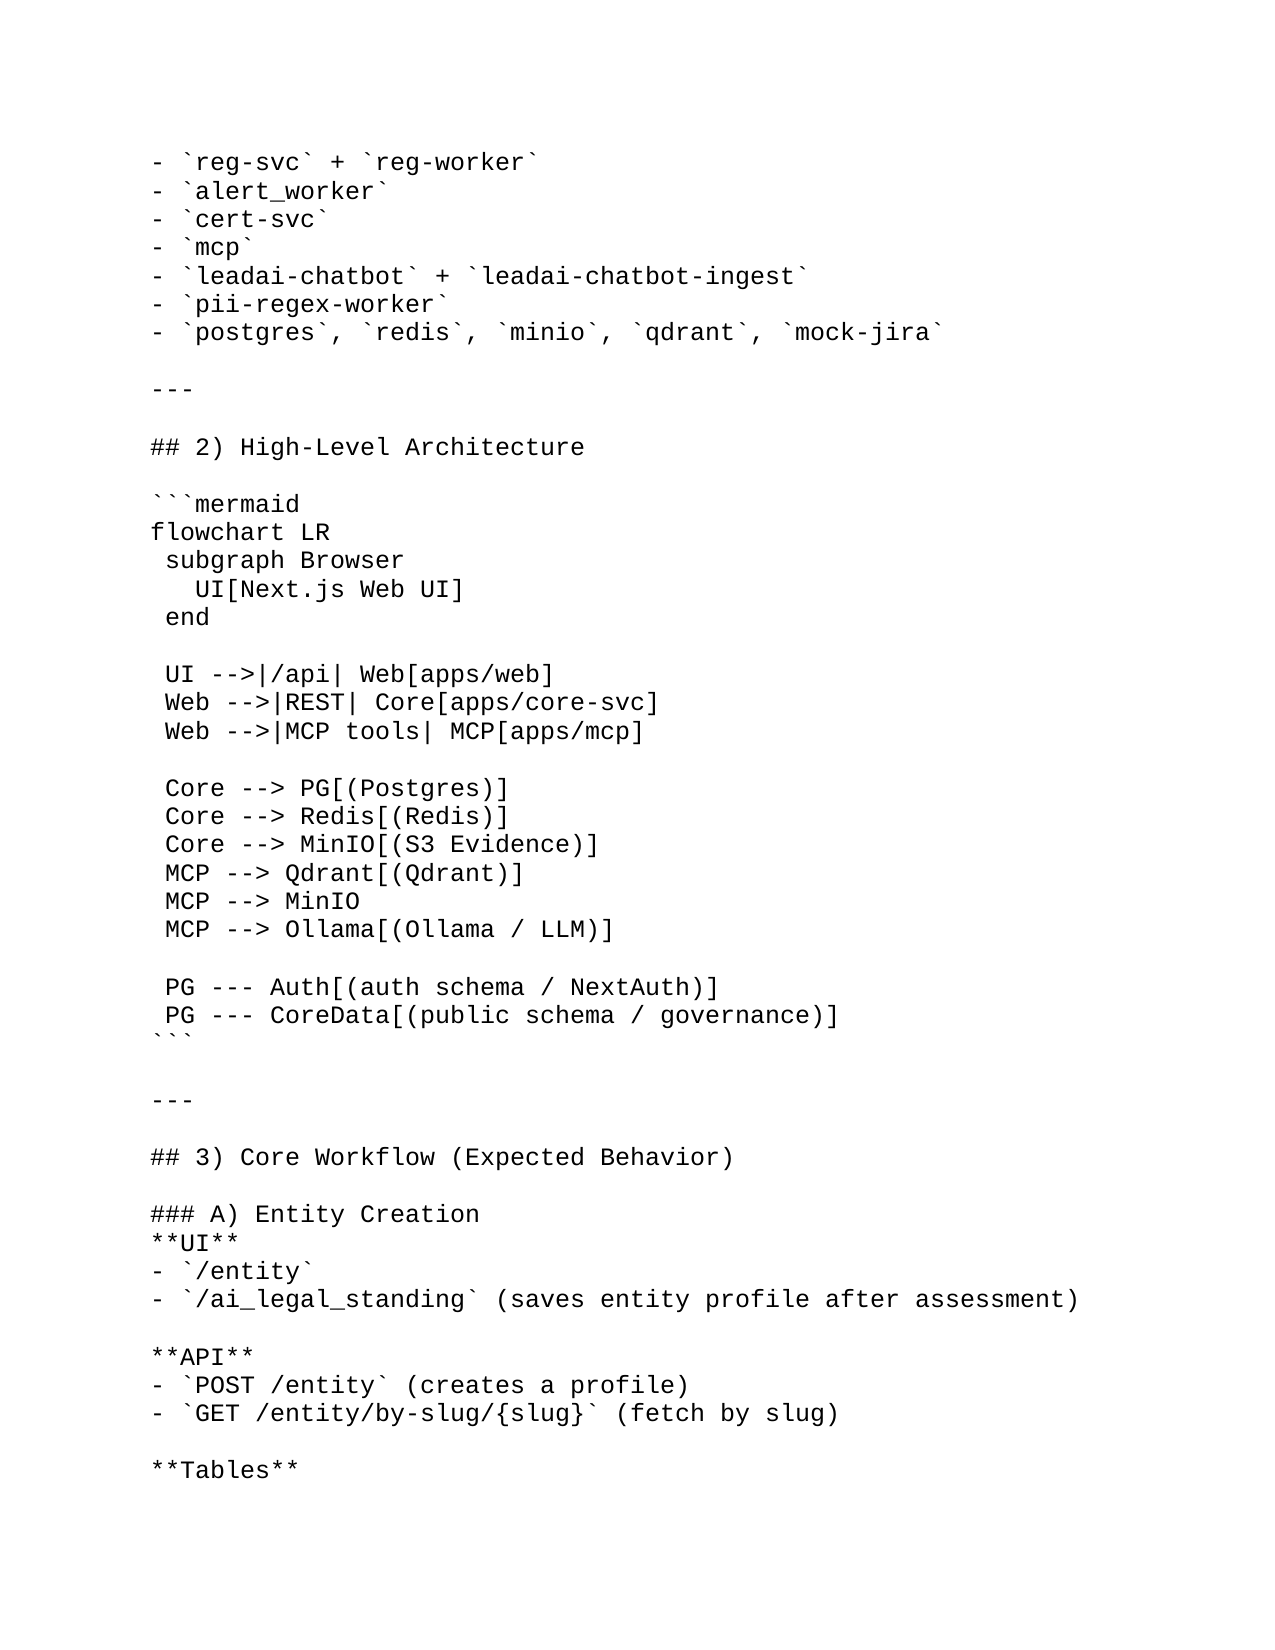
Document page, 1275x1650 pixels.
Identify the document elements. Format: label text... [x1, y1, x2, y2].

text Core --> MinIO[(S3 Evidence)] [150, 832, 1125, 860]
text --- [150, 1088, 1125, 1116]
text **Tables** [150, 1458, 1125, 1486]
text - `POST /entity` (creates a profile) [150, 1372, 1125, 1401]
text MCP --> Ollama[(Ollama / LLM)] [150, 917, 1125, 945]
text subgraph Browser [150, 548, 1125, 576]
text MCP --> Qdrant[(Qdrant)] [150, 860, 1125, 889]
text UI -->|/api| Web[apps/web] [150, 662, 1125, 690]
text PG --- CoreData[(public schema / governance)] [150, 1002, 1125, 1031]
text UI[Next.js Web UI] [150, 576, 1125, 604]
text ## 2) High-Level Architecture [150, 434, 1125, 462]
text - `alert_worker` [150, 178, 1125, 207]
text flowchart LR [150, 519, 1125, 548]
text Web -->|REST| Core[apps/core-svc] [150, 690, 1125, 718]
text **API** [150, 1344, 1125, 1372]
text - `leadai-chatbot` + `leadai-chatbot-ingest` [150, 263, 1125, 292]
text ``` [150, 1031, 1125, 1059]
text **UI** [150, 1230, 1125, 1259]
text - `GET /entity/by-slug/{slug}` (fetch by slug) [150, 1401, 1125, 1429]
text end [150, 604, 1125, 633]
text PG --- Auth[(auth schema / NextAuth)] [150, 974, 1125, 1002]
text - `reg-svc` + `reg-worker` [150, 150, 1125, 178]
text - `mcp` [150, 235, 1125, 263]
text - `postgres`, `redis`, `minio`, `qdrant`, `mock-jira` [150, 320, 1125, 348]
text - `/ai_legal_standing` (saves entity profile after assessment) [150, 1287, 1125, 1315]
text --- [150, 377, 1125, 405]
text - `cert-svc` [150, 207, 1125, 235]
text ### A) Entity Creation [150, 1202, 1125, 1230]
text ## 3) Core Workflow (Expected Behavior) [150, 1145, 1125, 1173]
text - `pii-regex-worker` [150, 292, 1125, 320]
text Core --> Redis[(Redis)] [150, 804, 1125, 832]
text ```mermaid [150, 491, 1125, 519]
text Web -->|MCP tools| MCP[apps/mcp] [150, 718, 1125, 747]
text - `/entity` [150, 1259, 1125, 1287]
text MCP --> MinIO [150, 889, 1125, 917]
text Core --> PG[(Postgres)] [150, 775, 1125, 804]
